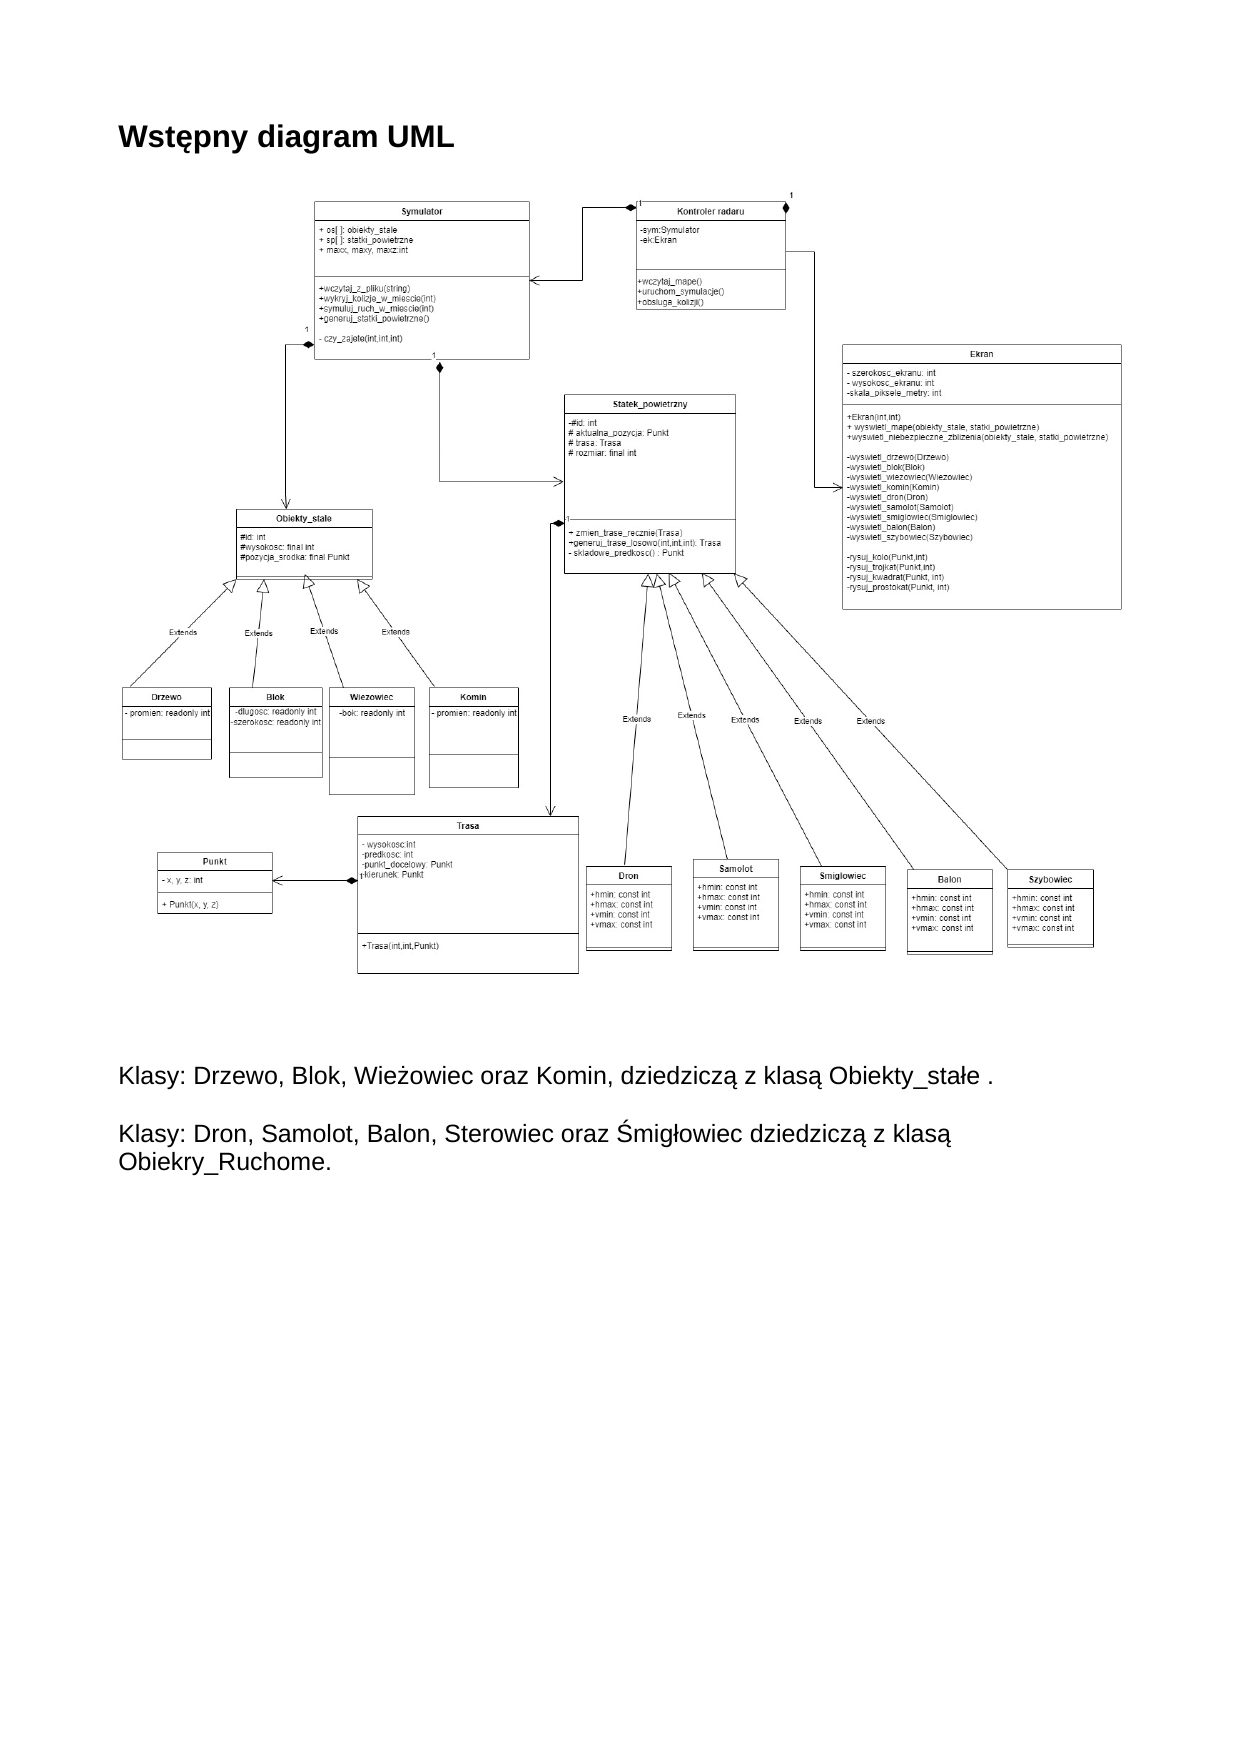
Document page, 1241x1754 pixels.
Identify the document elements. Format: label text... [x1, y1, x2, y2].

text Klasy: Dron, Samolot, Balon, Sterowiec oraz Śmigłowiec dziedziczą z klasą Obiekry_Ruchome. [118, 1118, 1122, 1176]
picture [118, 190, 1122, 975]
text Klasy: Drzewo, Blok, Wieżowiec oraz Komin, dziedziczą z klasą Obiekty_stałe . [118, 1061, 1122, 1090]
text Wstępny diagram UML [118, 118, 1122, 154]
